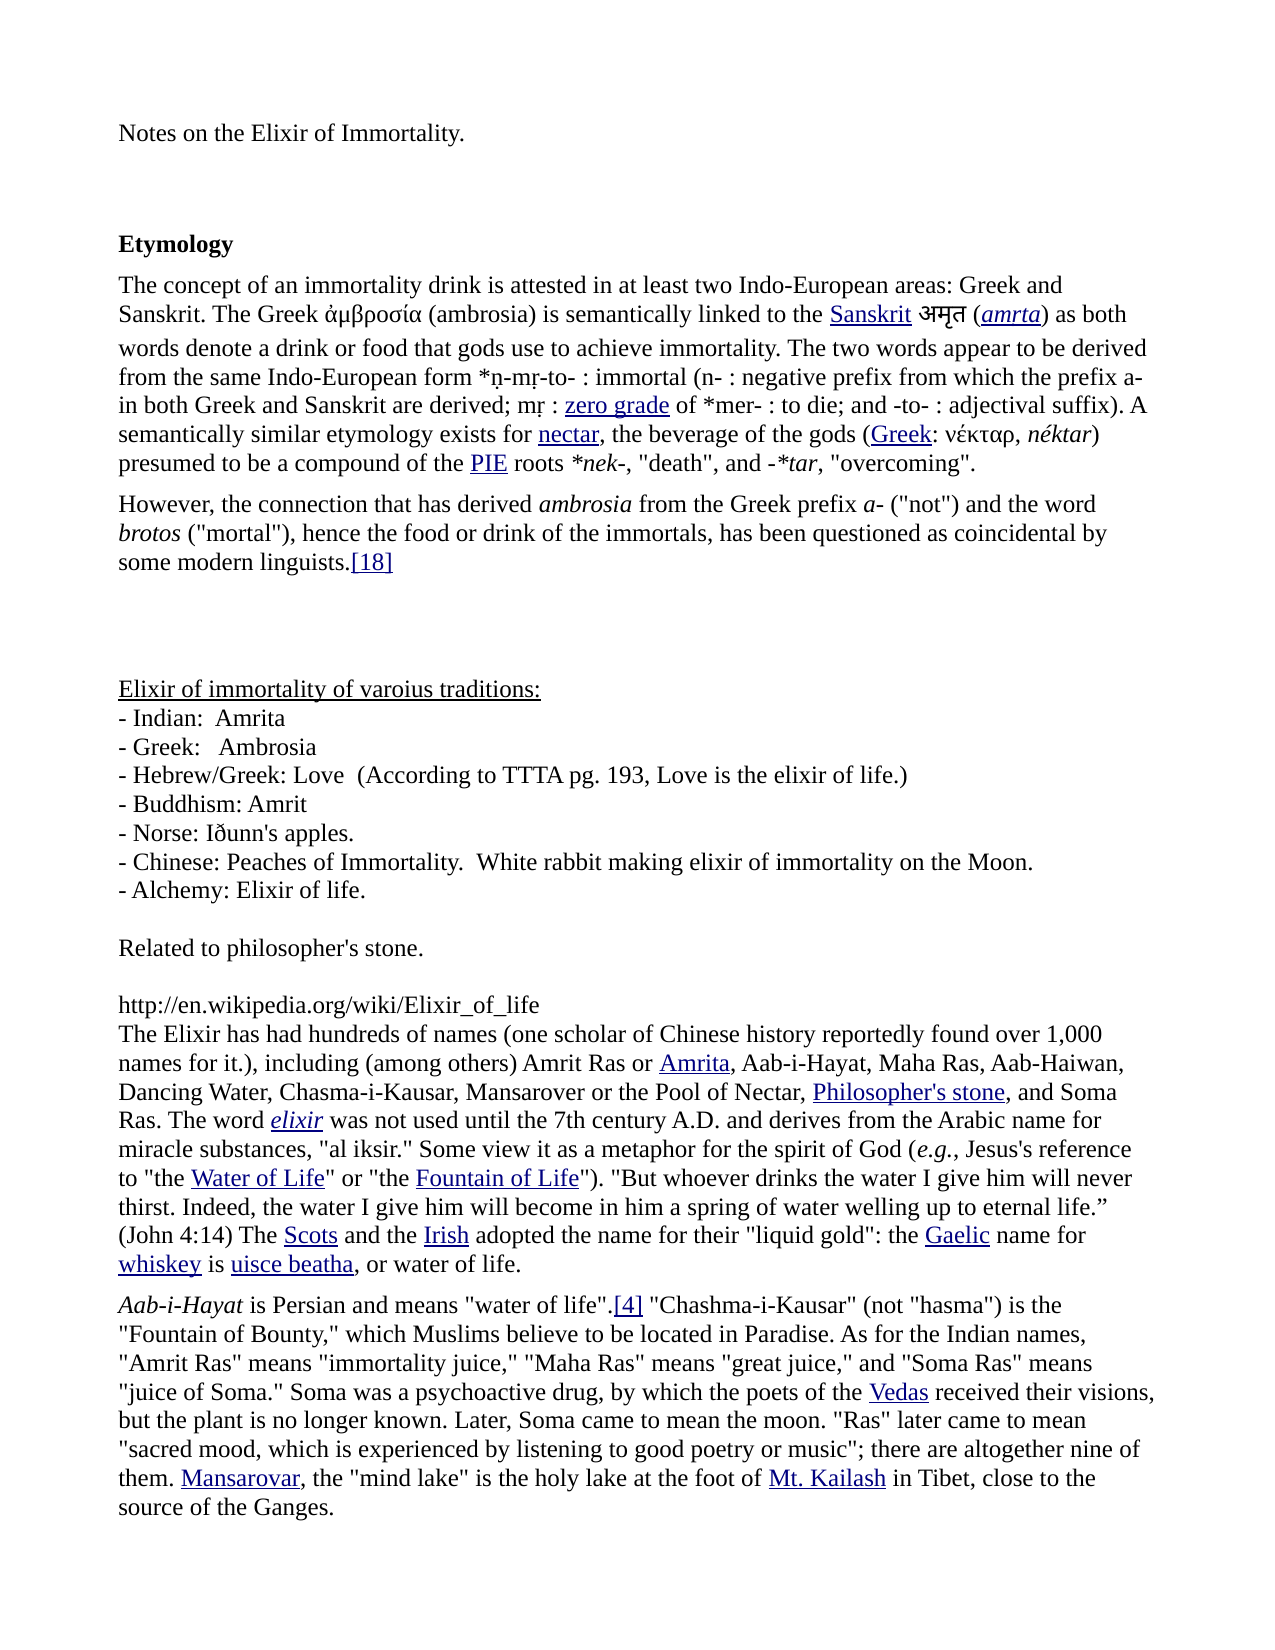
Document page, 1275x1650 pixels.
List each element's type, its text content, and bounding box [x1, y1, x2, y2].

text - Greek: Ambrosia [118, 732, 1157, 760]
text - Hebrew/Greek: Love (According to TTTA pg. 193, Love is the elixir of life.) [118, 760, 1157, 789]
text - Buddhism: Amrit [118, 789, 1157, 818]
text However, the connection that has derived ambrosia from the Greek prefix a- ("not") and the word brotos ("mortal"), hence the food or drink of the immortals, has been questioned as coincidental by some modern linguists.[18] [118, 489, 1157, 575]
text Notes on the Elixir of Immortality. [118, 118, 1157, 147]
text Elixir of immortality of varoius traditions: [118, 674, 1157, 703]
text The concept of an immortality drink is attested in at least two Indo-European areas: Greek and Sanskrit. The Greek ἀμβροσία (ambrosia) is semantically linked to the Sanskrit अमृत (amṛta) as both words denote a drink or food that gods use to achieve immortality. The two words appear to be derived from the same Indo-European form *ṇ-mṛ-to- : immortal (n- : negative prefix from which the prefix a- in both Greek and Sanskrit are derived; mṛ : zero grade of *mer- : to die; and -to- : adjectival suffix). A semantically similar etymology exists for nectar, the beverage of the gods (Greek: νέκταρ, néktar) presumed to be a compound of the PIE roots *nek-, "death", and -*tar, "overcoming". [118, 271, 1157, 477]
text - Chinese: Peaches of Immortality. White rabbit making elixir of immortality on the Moon. [118, 847, 1157, 875]
text - Alchemy: Elixir of life. [118, 875, 1157, 904]
text Related to philosopher's stone. [118, 933, 1157, 962]
subtitle Etymology [118, 229, 1157, 258]
text http://en.wikipedia.org/wiki/Elixir_of_life [118, 990, 1157, 1019]
text The Elixir has had hundreds of names (one scholar of Chinese history reportedly found over 1,000 names for it.), including (among others) Amrit Ras or Amrita, Aab-i-Hayat, Maha Ras, Aab-Haiwan, Dancing Water, Chasma-i-Kausar, Mansarover or the Pool of Nectar, Philosopher's stone, and Soma Ras. The word elixir was not used until the 7th century A.D. and derives from the Arabic name for miracle substances, "al iksir." Some view it as a metaphor for the spirit of God (e.g., Jesus's reference to "the Water of Life" or "the Fountain of Life"). "But whoever drinks the water I give him will never thirst. Indeed, the water I give him will become in him a spring of water welling up to eternal life.” (John 4:14) The Scots and the Irish adopted the name for their "liquid gold": the Gaelic name for whiskey is uisce beatha, or water of life. [118, 1019, 1157, 1278]
text - Norse: Iðunn's apples. [118, 818, 1157, 847]
text Aab-i-Hayat is Persian and means "water of life".[4] "Chashma-i-Kausar" (not "hasma") is the "Fountain of Bounty," which Muslims believe to be located in Paradise. As for the Indian names, "Amrit Ras" means "immortality juice," "Maha Ras" means "great juice," and "Soma Ras" means "juice of Soma." Soma was a psychoactive drug, by which the poets of the Vedas received their visions, but the plant is no longer known. Later, Soma came to mean the moon. "Ras" later came to mean "sacred mood, which is experienced by listening to good poetry or music"; there are altogether nine of them. Mansarovar, the "mind lake" is the holy lake at the foot of Mt. Kailash in Tibet, close to the source of the Ganges. [118, 1290, 1157, 1520]
text - Indian: Amrita [118, 703, 1157, 732]
